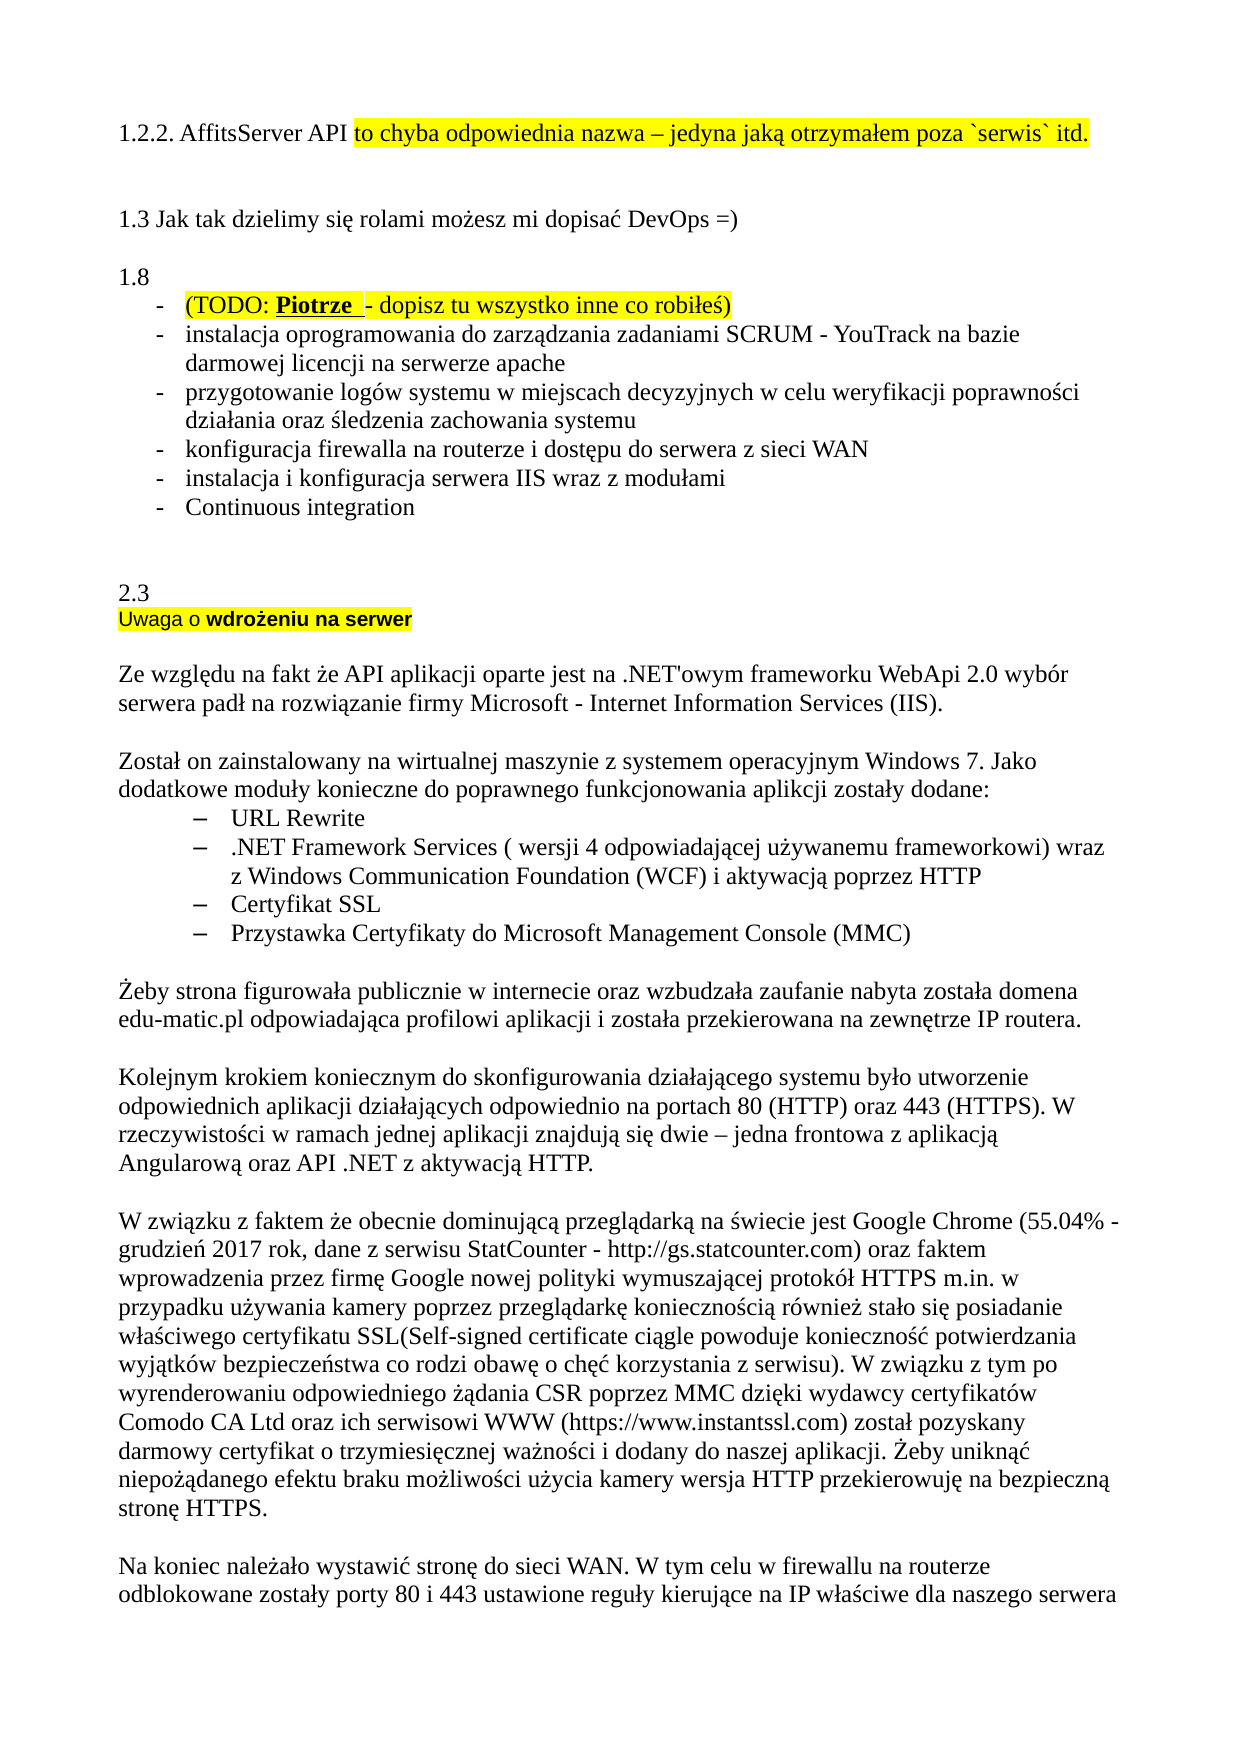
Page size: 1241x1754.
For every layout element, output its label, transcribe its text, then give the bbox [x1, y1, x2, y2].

list instalacja oprogramowania do zarządzania zadaniami SCRUM - YouTrack na bazie darmowej licencji na serwerze apache [156, 319, 1122, 377]
list instalacja i konfiguracja serwera IIS wraz z modułami [156, 463, 1122, 492]
list (TODO: Piotrze - dopisz tu wszystko inne co robiłeś) [156, 291, 1122, 319]
text 2.3 [118, 578, 1122, 607]
list Continuous integration [156, 492, 1122, 521]
list Przystawka Certyfikaty do Microsoft Management Console (MMC) [193, 918, 1122, 947]
list URL Rewrite [193, 803, 1122, 832]
list przygotowanie logów systemu w miejscach decyzyjnych w celu weryfikacji poprawności działania oraz śledzenia zachowania systemu [156, 377, 1122, 434]
text 1.8 [118, 262, 1122, 291]
text Ze względu na fakt że API aplikacji oparte jest na .NET'owym frameworku WebApi 2.0 wybór serwera padł na rozwiązanie firmy Microsoft - Internet Information Services (IIS). [118, 659, 1122, 717]
text Żeby strona figurowała publicznie w internecie oraz wzbudzała zaufanie nabyta została domena edu-matic.pl odpowiadająca profilowi aplikacji i została przekierowana na zewnętrze IP routera. [118, 976, 1122, 1033]
list konfiguracja firewalla na routerze i dostępu do serwera z sieci WAN [156, 434, 1122, 463]
text Został on zainstalowany na wirtualnej maszynie z systemem operacyjnym Windows 7. Jako dodatkowe moduły konieczne do poprawnego funkcjonowania aplikcji zostały dodane: [118, 746, 1122, 803]
text Na koniec należało wystawić stronę do sieci WAN. W tym celu w firewallu na routerze odblokowane zostały porty 80 i 443 ustawione reguły kierujące na IP właściwe dla naszego serwera [118, 1551, 1122, 1608]
text Uwaga o wdrożeniu na serwer [118, 607, 1122, 631]
text 1.2.2. AffitsServer API to chyba odpowiednia nazwa – jedyna jaką otrzymałem poza `serwis` itd. [118, 118, 1122, 147]
list .NET Framework Services ( wersji 4 odpowiadającej używanemu frameworkowi) wraz z Windows Communication Foundation (WCF) i aktywacją poprzez HTTP [193, 832, 1122, 889]
text W związku z faktem że obecnie dominującą przeglądarką na świecie jest Google Chrome (55.04% - grudzień 2017 rok, dane z serwisu StatCounter - http://gs.statcounter.com) oraz faktem wprowadzenia przez firmę Google nowej polityki wymuszającej protokół HTTPS m.in. w przypadku używania kamery poprzez przeglądarkę koniecznością również stało się posiadanie właściwego certyfikatu SSL(Self-signed certificate ciągle powoduje konieczność potwierdzania wyjątków bezpieczeństwa co rodzi obawę o chęć korzystania z serwisu). W związku z tym po wyrenderowaniu odpowiedniego żądania CSR poprzez MMC dzięki wydawcy certyfikatów Comodo CA Ltd oraz ich serwisowi WWW (https://www.instantssl.com) został pozyskany darmowy certyfikat o trzymiesięcznej ważności i dodany do naszej aplikacji. Żeby uniknąć niepożądanego efektu braku możliwości użycia kamery wersja HTTP przekierowuję na bezpieczną stronę HTTPS. [118, 1206, 1122, 1522]
list Certyfikat SSL [193, 889, 1122, 918]
text Kolejnym krokiem koniecznym do skonfigurowania działającego systemu było utworzenie odpowiednich aplikacji działających odpowiednio na portach 80 (HTTP) oraz 443 (HTTPS). W rzeczywistości w ramach jednej aplikacji znajdują się dwie – jedna frontowa z aplikacją Angularową oraz API .NET z aktywacją HTTP. [118, 1062, 1122, 1177]
text 1.3 Jak tak dzielimy się rolami możesz mi dopisać DevOps =) [118, 204, 1122, 233]
